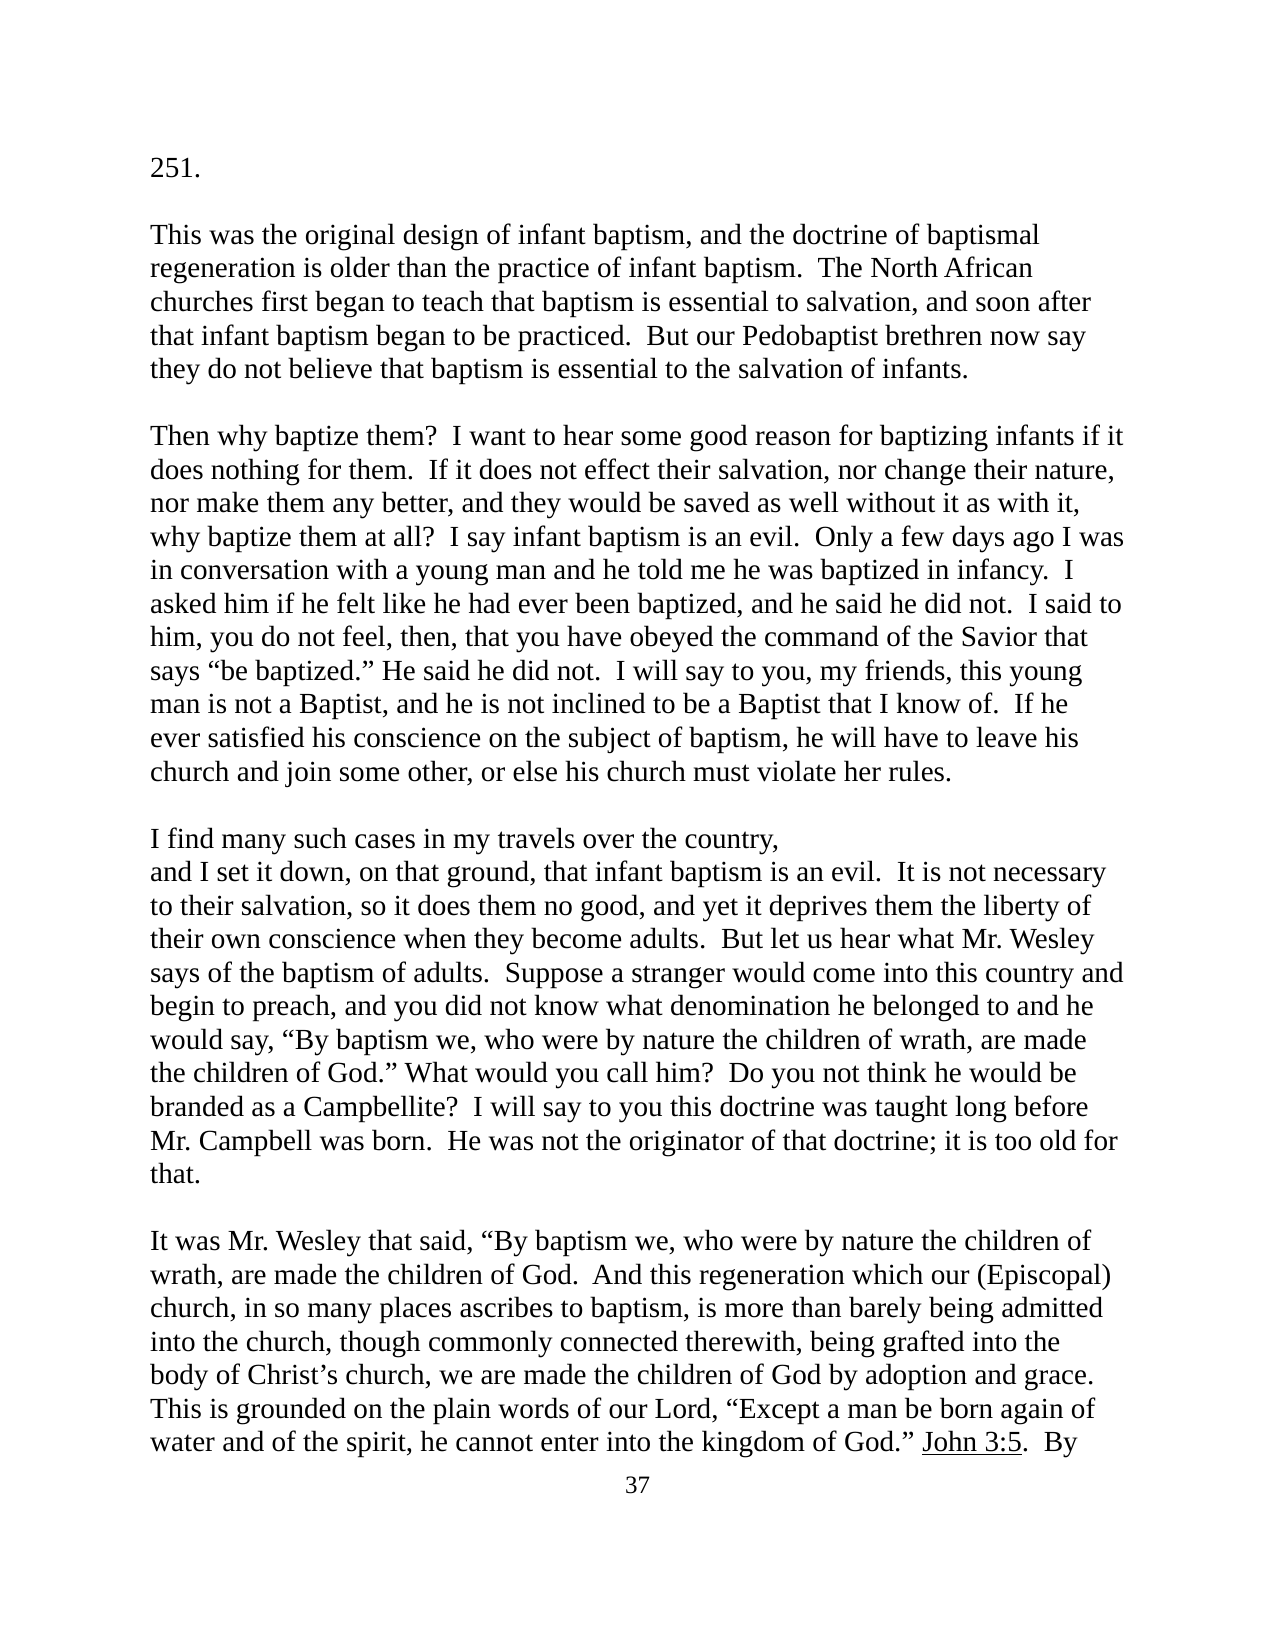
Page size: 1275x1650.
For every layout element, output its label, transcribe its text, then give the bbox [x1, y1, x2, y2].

text Then why baptize them? I want to hear some good reason for baptizing infants if it does nothing for them. If it does not effect their salvation, nor change their nature, nor make them any better, and they would be saved as well without it as with it, why baptize them at all? I say infant baptism is an evil. Only a few days ago I was in conversation with a young man and he told me he was baptized in infancy. I asked him if he felt like he had ever been baptized, and he said he did not. I said to him, you do not feel, then, that you have obeyed the command of the Savior that says “be baptized.” He said he did not. I will say to you, my friends, this young man is not a Baptist, and he is not inclined to be a Baptist that I know of. If he ever satisfied his conscience on the subject of baptism, he will have to leave his church and join some other, or else his church must violate her rules. [150, 418, 1125, 787]
text 251. [150, 150, 1125, 183]
text and I set it down, on that ground, that infant baptism is an evil. It is not necessary to their salvation, so it does them no good, and yet it deprives them the liberty of their own conscience when they become adults. But let us hear what Mr. Wesley says of the baptism of adults. Suppose a stranger would come into this country and begin to preach, and you did not know what denomination he belonged to and he would say, “By baptism we, who were by nature the children of wrath, are made the children of God.” What would you call him? Do you not think he would be branded as a Campbellite? I will say to you this doctrine was taught long before Mr. Campbell was born. He was not the originator of that doctrine; it is too old for that. [150, 854, 1125, 1190]
text This was the original design of infant baptism, and the doctrine of baptismal regeneration is older than the practice of infant baptism. The North African churches first began to teach that baptism is essential to salvation, and soon after that infant baptism began to be practiced. But our Pedobaptist brethren now say they do not believe that baptism is essential to the salvation of infants. [150, 217, 1125, 385]
text I find many such cases in my travels over the country, [150, 821, 1125, 854]
text It was Mr. Wesley that said, “By baptism we, who were by nature the children of wrath, are made the children of God. And this regeneration which our (Episcopal) church, in so many places ascribes to baptism, is more than barely being admitted into the church, though commonly connected therewith, being grafted into the body of Christ’s church, we are made the children of God by adoption and grace. This is grounded on the plain words of our Lord, “Except a man be born again of water and of the spirit, he cannot enter into the kingdom of God.” John 3:5. By [150, 1223, 1125, 1458]
